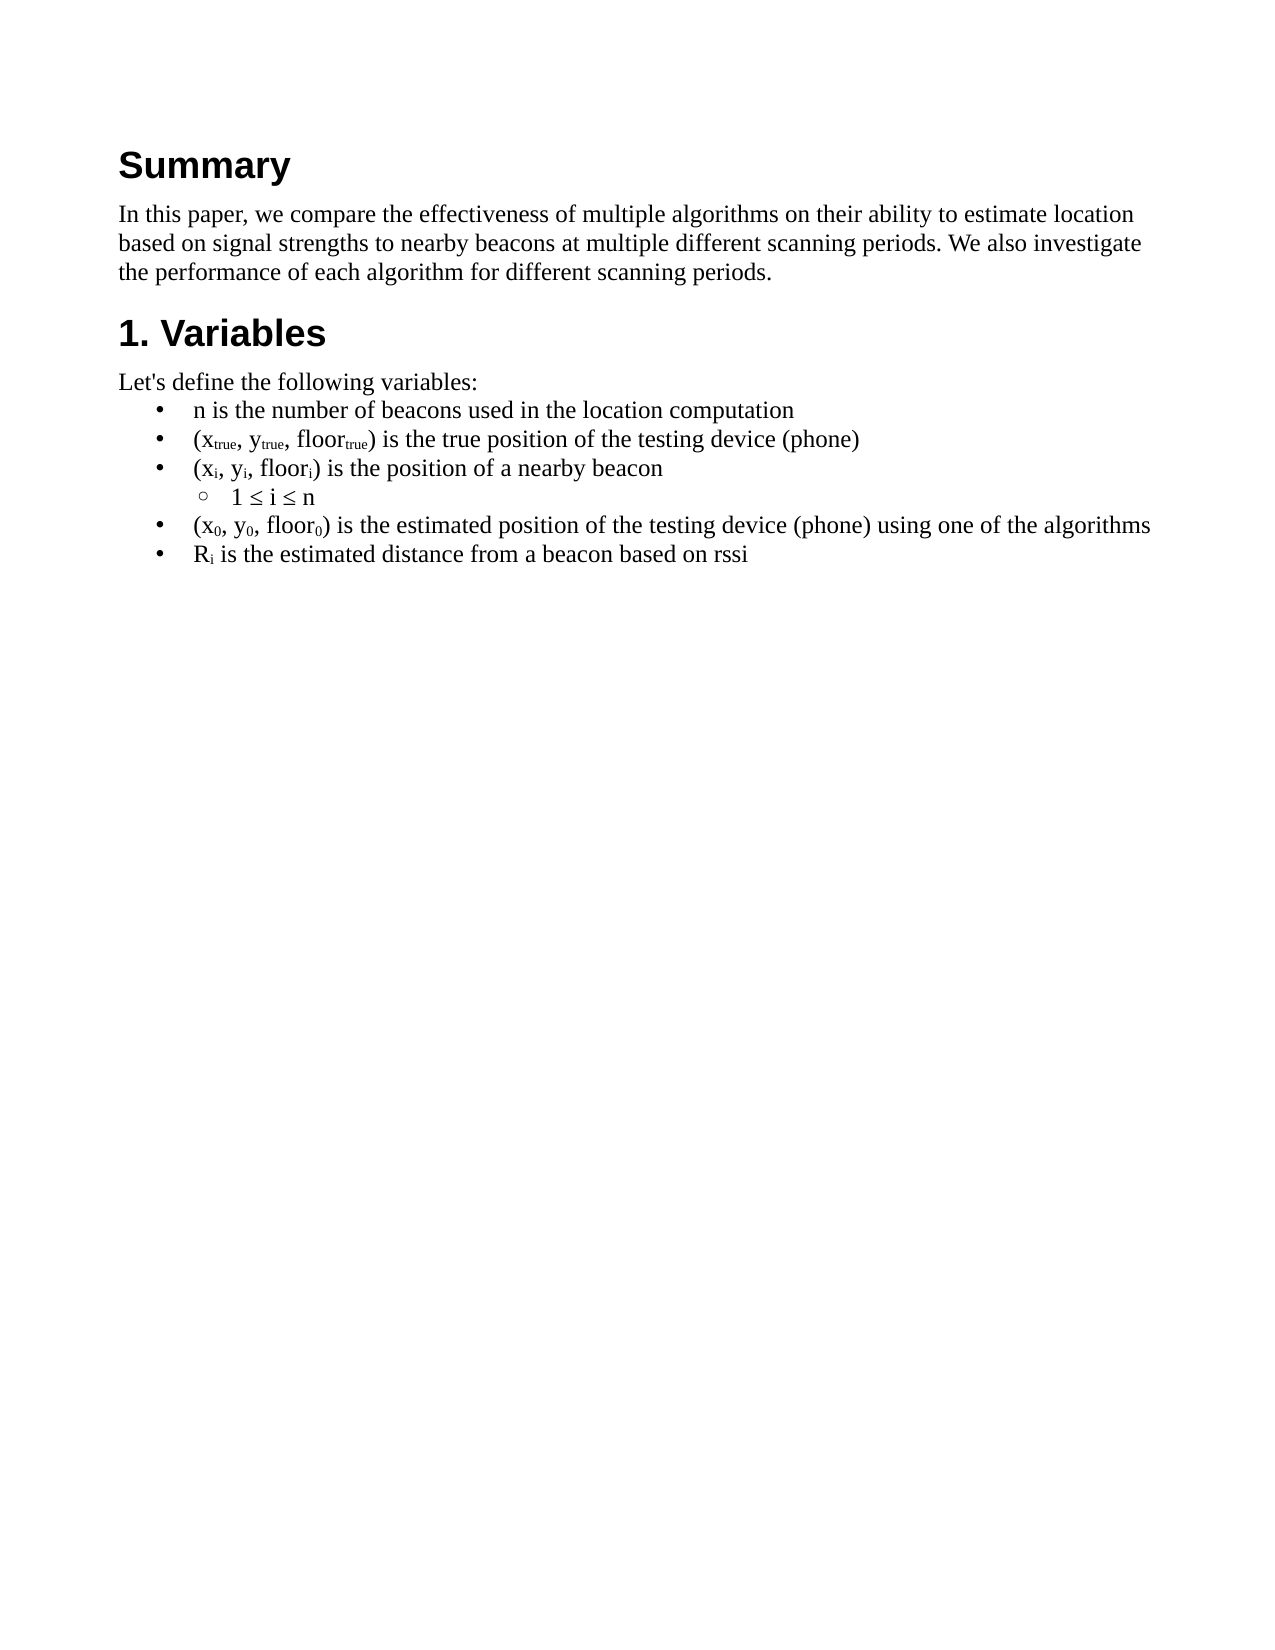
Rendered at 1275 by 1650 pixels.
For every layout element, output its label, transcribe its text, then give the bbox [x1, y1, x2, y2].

list n is the number of beacons used in the location computation [156, 395, 1157, 424]
list Ri is the estimated distance from a beacon based on rssi [156, 539, 1157, 568]
subtitle 1. Variables [118, 311, 1157, 354]
list (xtrue, ytrue, floortrue) is the true position of the testing device (phone) [156, 424, 1157, 453]
subtitle Summary [118, 143, 1157, 187]
list 1 ≤ i ≤ n [193, 482, 1157, 510]
list (x0, y0, floor0) is the estimated position of the testing device (phone) using one of the algorithms [156, 510, 1157, 539]
text Let's define the following variables: [118, 367, 1157, 395]
list (xi, yi, floori) is the position of a nearby beacon [156, 453, 1157, 482]
text In this paper, we compare the effectiveness of multiple algorithms on their ability to estimate location based on signal strengths to nearby beacons at multiple different scanning periods. We also investigate the performance of each algorithm for different scanning periods. [118, 199, 1157, 286]
